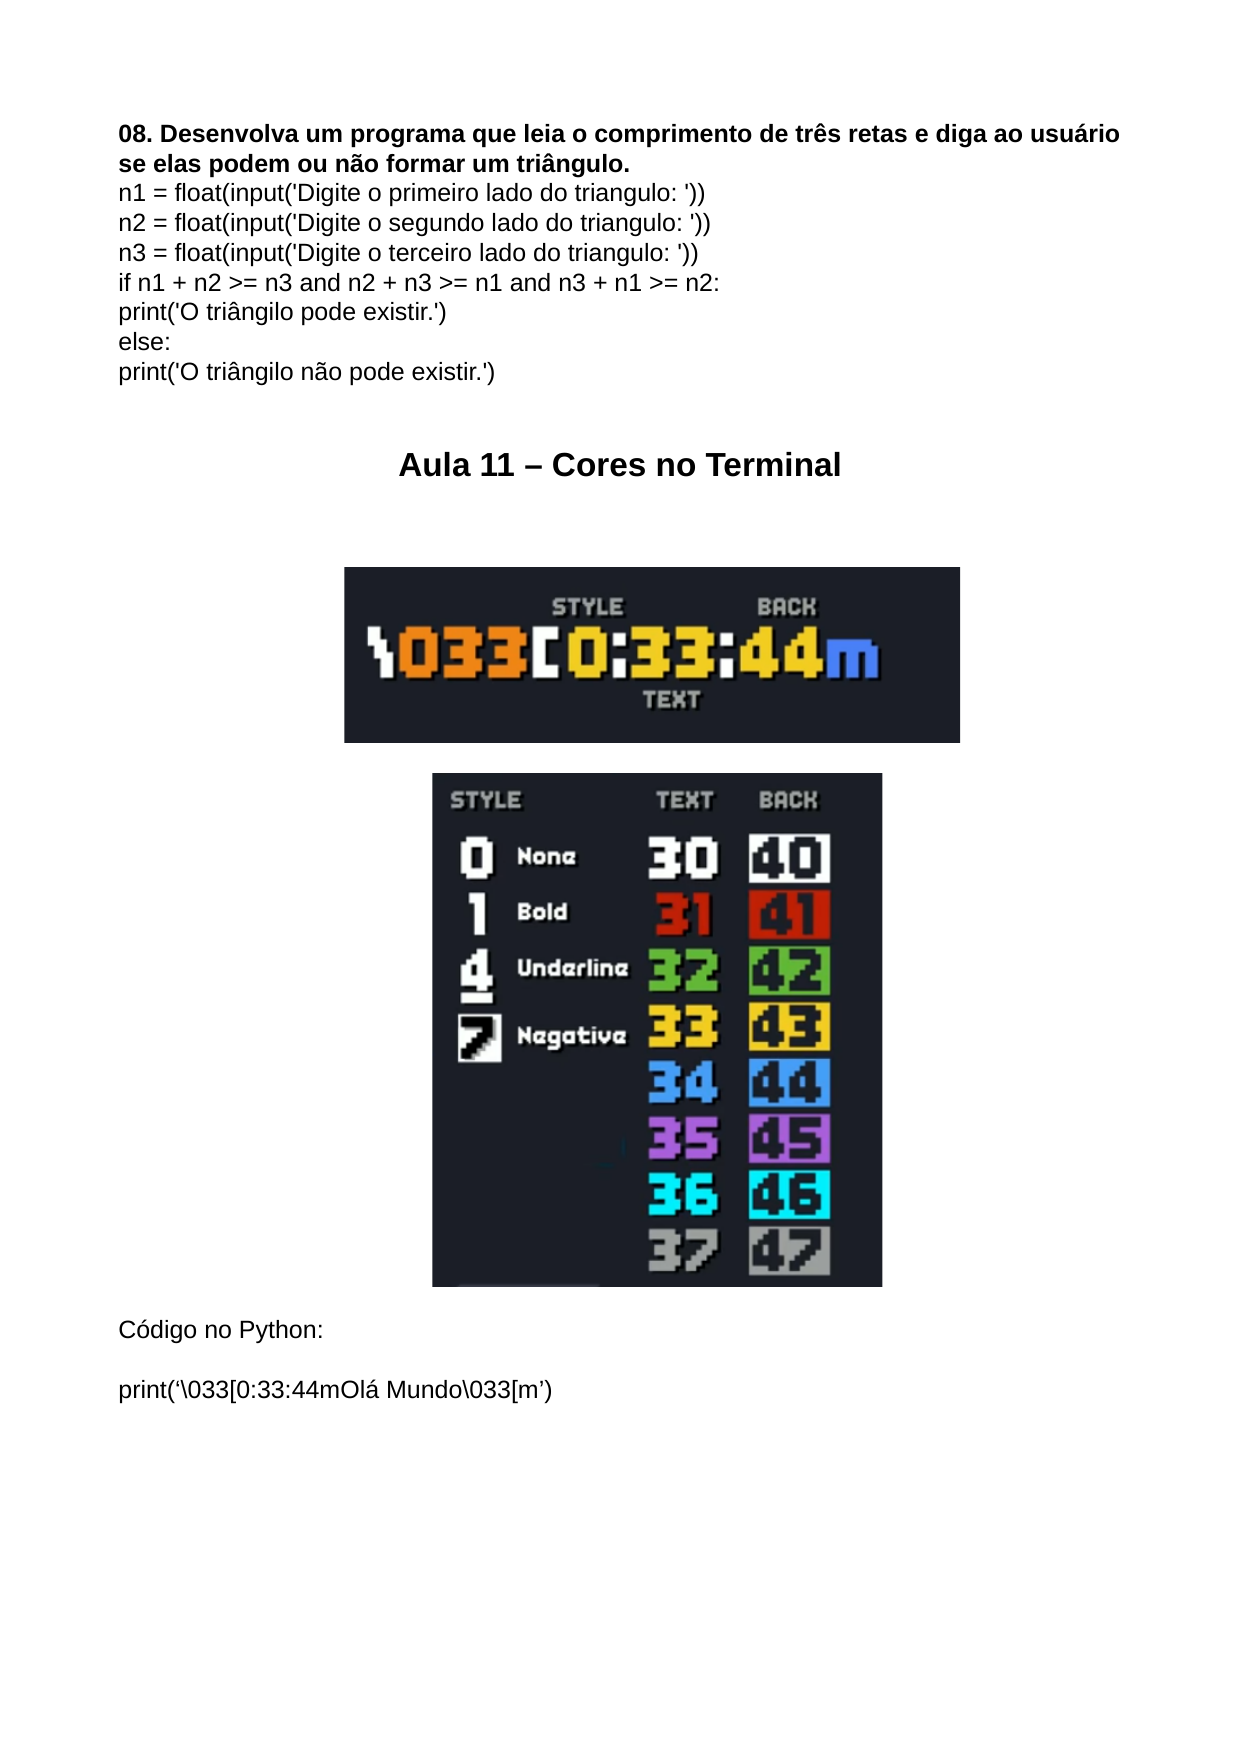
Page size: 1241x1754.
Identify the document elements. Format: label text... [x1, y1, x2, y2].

text Aula 11 – Cores no Terminal [118, 445, 1122, 483]
text n3 = float(input('Digite o terceiro lado do triangulo: ')) [118, 237, 1122, 267]
picture [344, 567, 961, 743]
text 08. Desenvolva um programa que leia o comprimento de três retas e diga ao usuário se elas podem ou não formar um triângulo. [118, 118, 1122, 177]
text if n1 + n2 >= n3 and n2 + n3 >= n1 and n3 + n1 >= n2: [118, 267, 1122, 296]
text else: [118, 326, 1122, 356]
text Código no Python: [118, 1314, 1122, 1344]
text n2 = float(input('Digite o segundo lado do triangulo: ')) [118, 207, 1122, 237]
text n1 = float(input('Digite o primeiro lado do triangulo: ')) [118, 177, 1122, 207]
text print('O triângilo pode existir.') [118, 296, 1122, 326]
text print(‘\033[0:33:44mOlá Mundo\033[m’) [118, 1374, 1122, 1403]
text print('O triângilo não pode existir.') [118, 356, 1122, 385]
picture [432, 773, 883, 1287]
